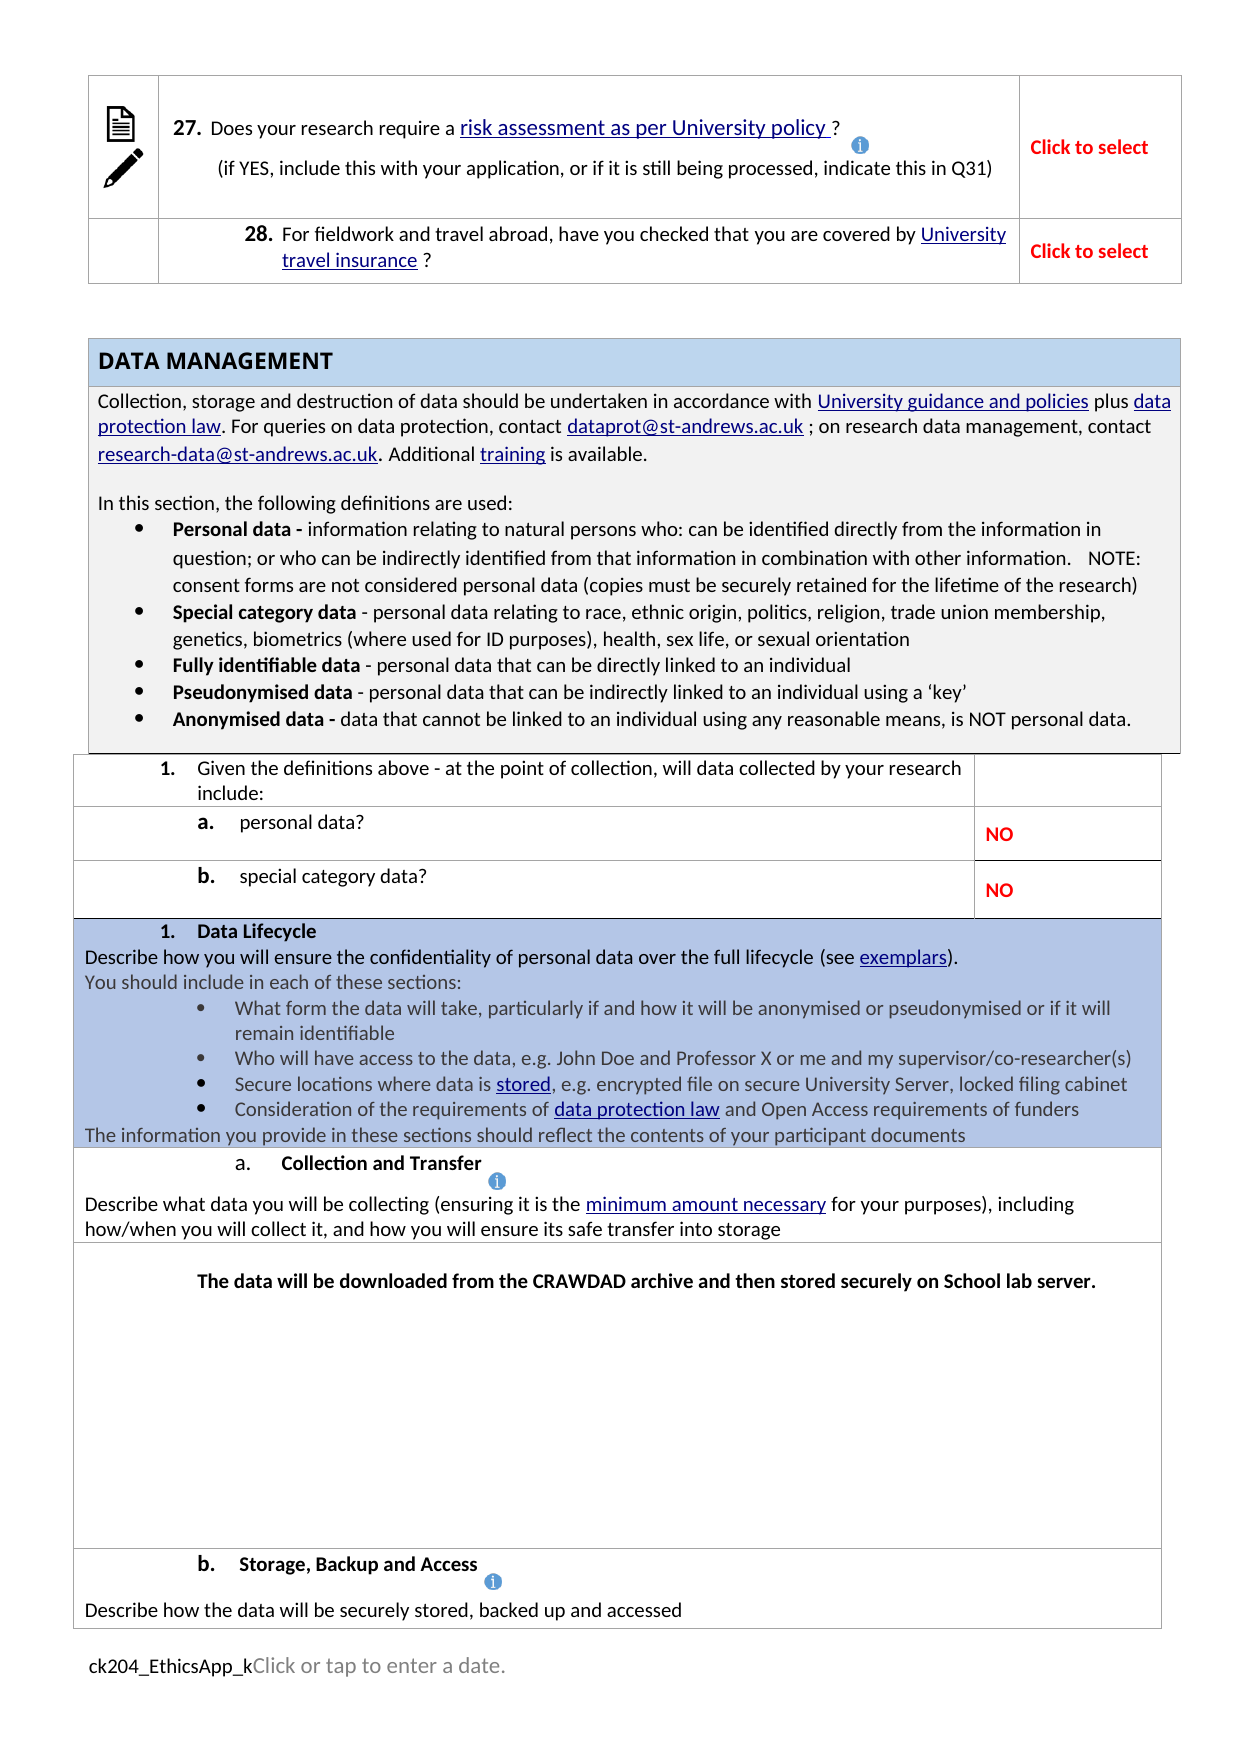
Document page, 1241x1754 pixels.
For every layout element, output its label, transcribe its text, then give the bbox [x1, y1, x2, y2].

table_cell [89, 76, 158, 218]
picture [486, 1170, 508, 1192]
table_cell Storage, Backup and Access Describe how the data will be securely stored, backed up and accessed [74, 1549, 1161, 1628]
table_header DATA MANAGEMENT [89, 339, 1180, 386]
table_cell NO [975, 861, 1161, 917]
table_cell special category data? [74, 861, 974, 917]
picture [100, 102, 147, 192]
table_cell Click to select [1020, 219, 1181, 283]
table_cell Does your research require a risk assessment as per University policy ? (if YES, include this with your application, or if it is still being processed, indicate this in Q31) [159, 76, 1019, 218]
table_cell Data Lifecycle Describe how you will ensure the confidentiality of personal data over the full lifecycle (see exemplars). You should include in each of these sections: What form the data will take, particularly if and how it will be anonymised or pseudonymised or if it will remain identifiable Who will have access to the data, e.g. John Doe and Professor X or me and my supervisor/co-researcher(s) Secure locations where data is stored, e.g. encrypted file on secure University Server, locked filing cabinet Consideration of the requirements of data protection law and Open Access requirements of funders The information you provide in these sections should reflect the contents of your participant documents [74, 919, 1161, 1147]
picture [849, 135, 871, 156]
table_cell For fieldwork and travel abroad, have you checked that you are covered by University travel insurance ? [159, 219, 1019, 283]
table_cell Collection and Transfer Describe what data you will be collecting (ensuring it is the minimum amount necessary for your purposes), including how/when you will collect it, and how you will ensure its safe transfer into storage [74, 1148, 1161, 1242]
table_cell NO [975, 807, 1161, 860]
picture [482, 1571, 504, 1592]
table_cell The data will be downloaded from the CRAWDAD archive and then stored securely on School lab server. [74, 1243, 1161, 1548]
table_cell [89, 219, 158, 283]
table_cell Click to select [1020, 76, 1181, 218]
table_cell Collection, storage and destruction of data should be undertaken in accordance with University guidance and policies plus data protection law. For queries on data protection, contact dataprot@st-andrews.ac.uk ; on research data management, contact research-data@st-andrews.ac.uk. Additional training is available. In this section, the following definitions are used: Personal data - information relating to natural persons who: can be identified directly from the information in question; or who can be indirectly identified from that information in combination with other information. NOTE: consent forms are not considered personal data (copies must be securely retained for the lifetime of the research) Special category data - personal data relating to race, ethnic origin, politics, religion, trade union membership, genetics, biometrics (where used for ID purposes), health, sex life, or sexual orientation Fully identifiable data - personal data that can be directly linked to an individual Pseudonymised data - personal data that can be indirectly linked to an individual using a ‘key’ Anonymised data - data that cannot be linked to an individual using any reasonable means, is NOT personal data. [89, 387, 1180, 753]
table_header Given the definitions above - at the point of collection, will data collected by your research include: [74, 755, 974, 806]
table_header [975, 755, 1161, 806]
table_cell personal data? [74, 807, 974, 860]
